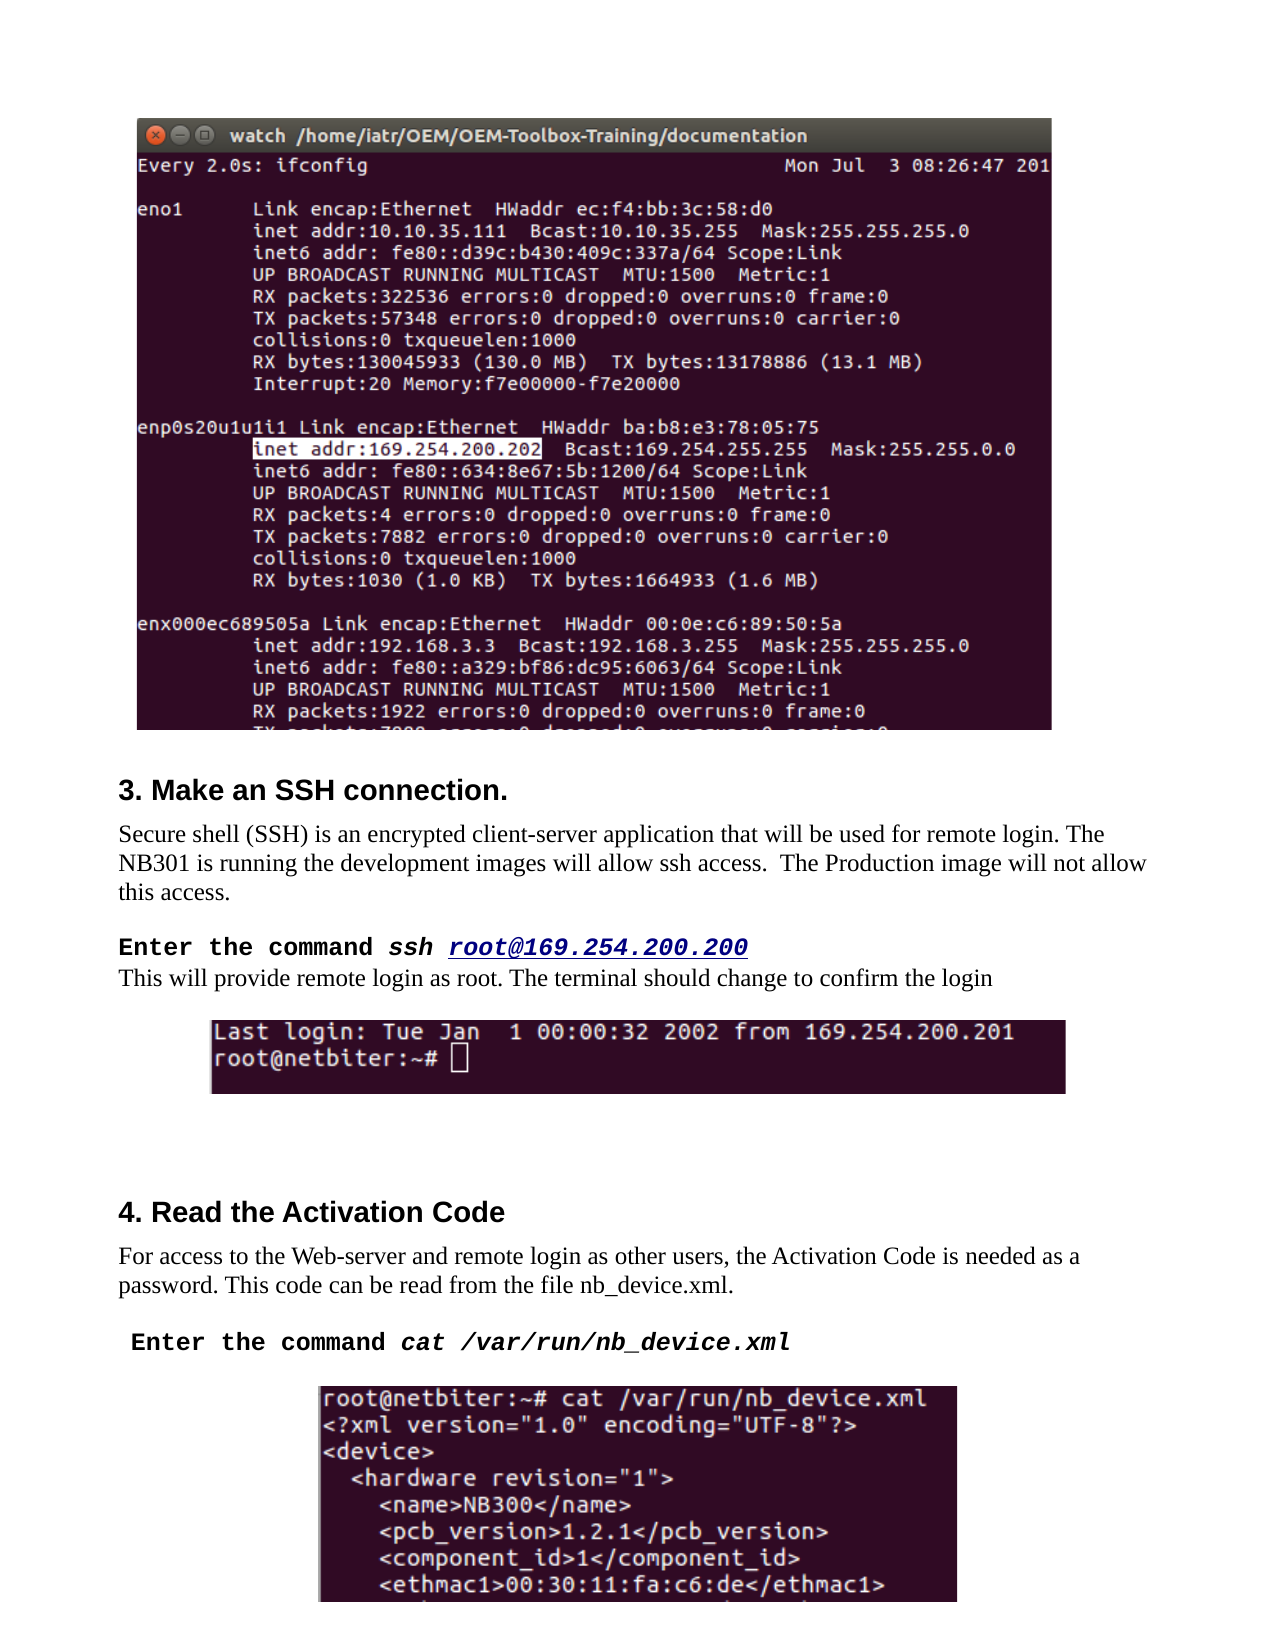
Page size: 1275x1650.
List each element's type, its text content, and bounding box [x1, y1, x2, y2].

subtitle 4. Read the Activation Code [118, 1195, 1157, 1228]
text This will provide remote login as root. The terminal should change to confirm the login [118, 963, 1157, 992]
text For access to the Web-server and remote login as other users, the Activation Code is needed as a password. This code can be read from the file nb_device.xml. [118, 1241, 1157, 1298]
text Secure shell (SSH) is an encrypted client-server application that will be used for remote login. The NB301 is running the development images will allow ssh access. The Production image will not allow this access. [118, 819, 1157, 906]
text Enter the command cat /var/run/nb_device.xml [118, 1327, 1157, 1358]
subtitle 3. Make an SSH connection. [118, 773, 1157, 807]
picture [136, 118, 1052, 730]
picture [209, 1020, 1066, 1094]
picture [318, 1386, 958, 1602]
text Enter the command ssh root@169.254.200.200 [118, 934, 1157, 963]
